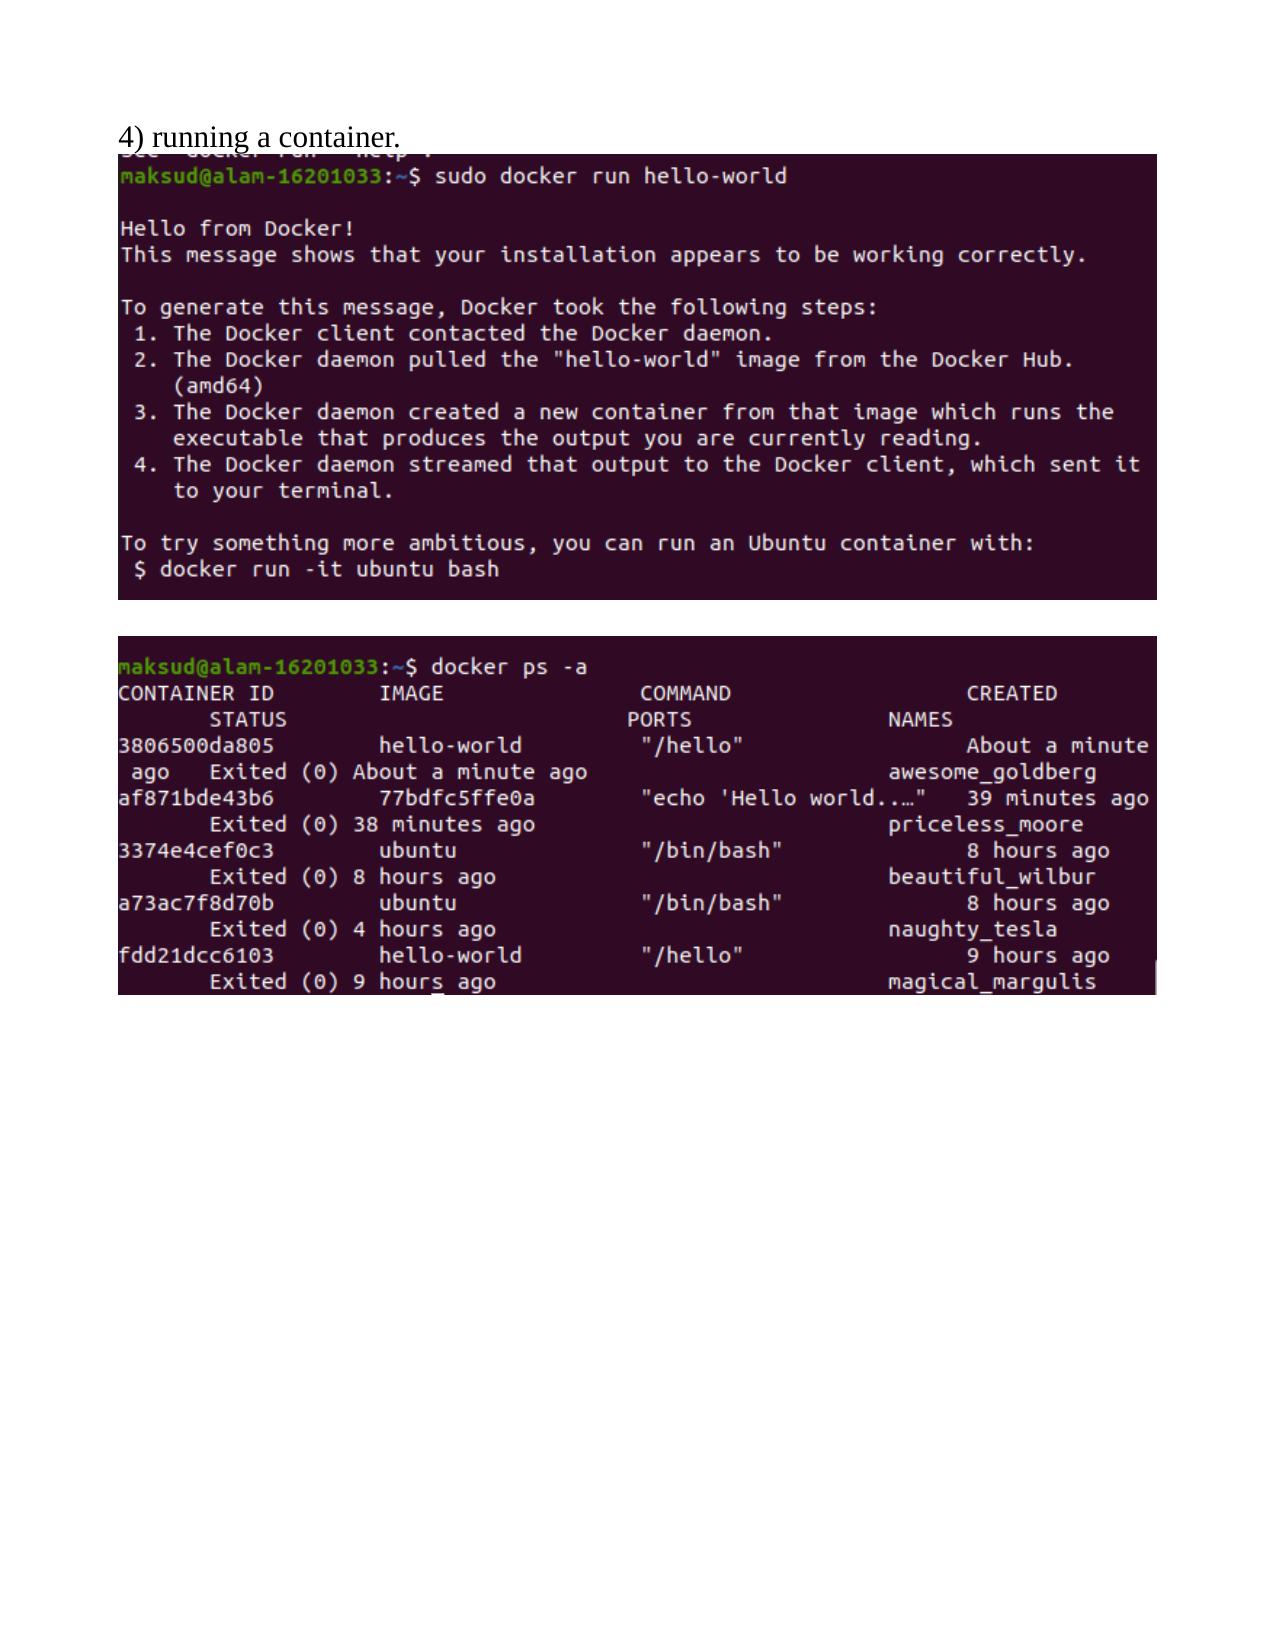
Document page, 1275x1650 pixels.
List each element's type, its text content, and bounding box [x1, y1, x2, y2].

picture [118, 154, 1157, 600]
picture [118, 636, 1157, 995]
text 4) running a container. [118, 118, 1157, 154]
